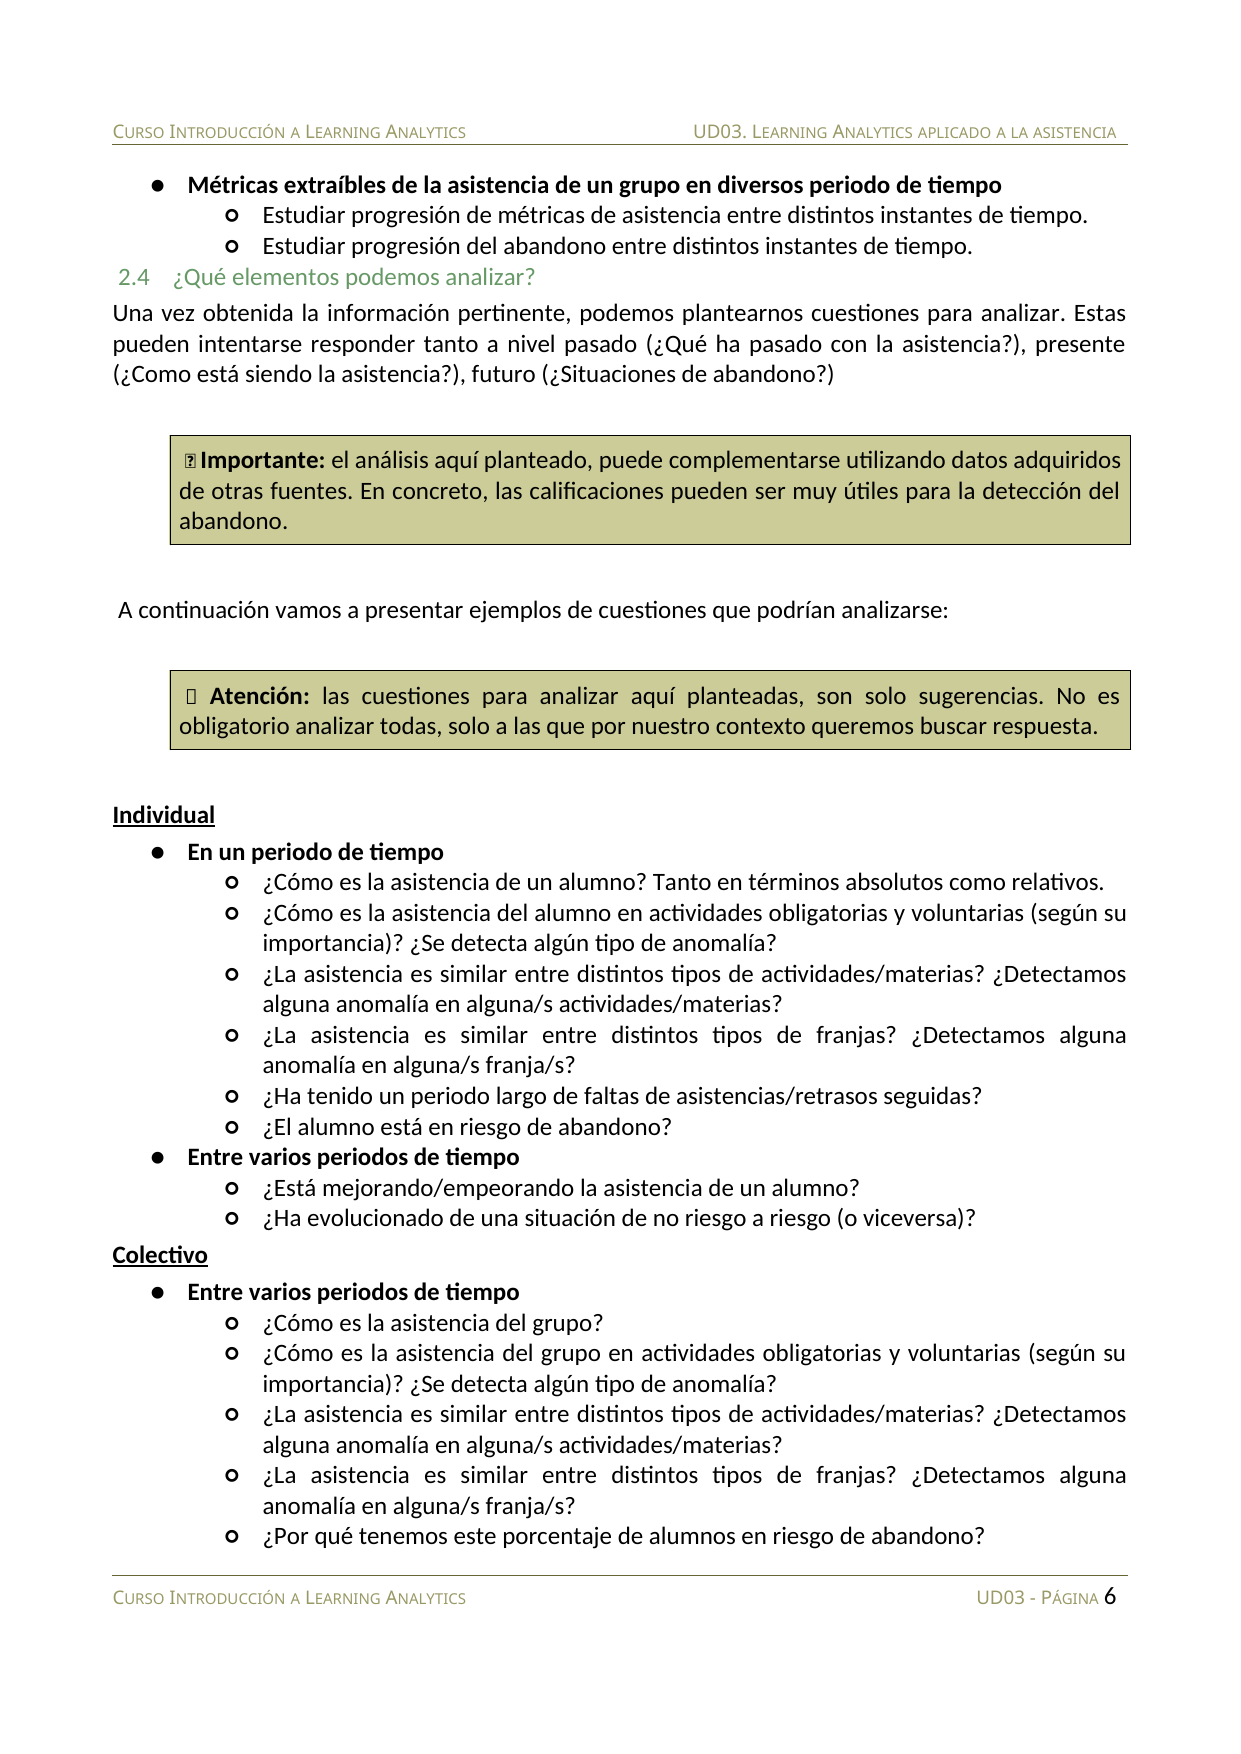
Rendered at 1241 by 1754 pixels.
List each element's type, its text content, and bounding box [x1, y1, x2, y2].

list ¿Cómo es la asistencia del grupo en actividades obligatorias y voluntarias (según su importancia)? ¿Se detecta algún tipo de anomalía? [225, 1337, 1128, 1398]
subtitle ¿Qué elementos podemos analizar? [112, 261, 1128, 291]
list Métricas extraíbles de la asistencia de un grupo en diversos periodo de tiempo [150, 169, 1128, 199]
list ¿Está mejorando/empeorando la asistencia de un alumno? [225, 1172, 1128, 1202]
list Estudiar progresión de métricas de asistencia entre distintos instantes de tiempo. [225, 199, 1128, 230]
text 📖 Importante: el análisis aquí planteado, puede complementarse utilizando datos adquiridos de otras fuentes. En concreto, las calificaciones pueden ser muy útiles para la detección del abandono. [171, 436, 1130, 544]
list ¿La asistencia es similar entre distintos tipos de franjas? ¿Detectamos alguna anomalía en alguna/s franja/s? [225, 1459, 1128, 1520]
text A continuación vamos a presentar ejemplos de cuestiones que podrían analizarse: [112, 594, 1128, 624]
list ¿La asistencia es similar entre distintos tipos de franjas? ¿Detectamos alguna anomalía en alguna/s franja/s? [225, 1019, 1128, 1080]
list En un periodo de tiempo [150, 836, 1128, 866]
list ¿Cómo es la asistencia del grupo? [225, 1307, 1128, 1337]
text Individual [112, 799, 1128, 829]
list ¿Cómo es la asistencia de un alumno? Tanto en términos absolutos como relativos. [225, 866, 1128, 897]
list Entre varios periodos de tiempo [150, 1141, 1128, 1172]
list Estudiar progresión del abandono entre distintos instantes de tiempo. [225, 230, 1128, 261]
list ¿La asistencia es similar entre distintos tipos de actividades/materias? ¿Detectamos alguna anomalía en alguna/s actividades/materias? [225, 958, 1128, 1019]
text Una vez obtenida la información pertinente, podemos plantearnos cuestiones para analizar. Estas pueden intentarse responder tanto a nivel pasado (¿Qué ha pasado con la asistencia?), presente (¿Como está siendo la asistencia?), futuro (¿Situaciones de abandono?) [112, 298, 1128, 389]
list Entre varios periodos de tiempo [150, 1276, 1128, 1307]
list ¿Ha evolucionado de una situación de no riesgo a riesgo (o viceversa)? [225, 1202, 1128, 1233]
text Colectivo [112, 1239, 1128, 1270]
list ¿Por qué tenemos este porcentaje de alumnos en riesgo de abandono? [225, 1520, 1128, 1551]
list ¿La asistencia es similar entre distintos tipos de actividades/materias? ¿Detectamos alguna anomalía en alguna/s actividades/materias? [225, 1398, 1128, 1459]
list ¿Cómo es la asistencia del alumno en actividades obligatorias y voluntarias (según su importancia)? ¿Se detecta algún tipo de anomalía? [225, 897, 1128, 958]
list ¿El alumno está en riesgo de abandono? [225, 1111, 1128, 1141]
list ¿Ha tenido un periodo largo de faltas de asistencias/retrasos seguidas? [225, 1080, 1128, 1111]
text ❕ Atención: las cuestiones para analizar aquí planteadas, son solo sugerencias. No es obligatorio analizar todas, solo a las que por nuestro contexto queremos buscar respuesta. [171, 671, 1130, 749]
